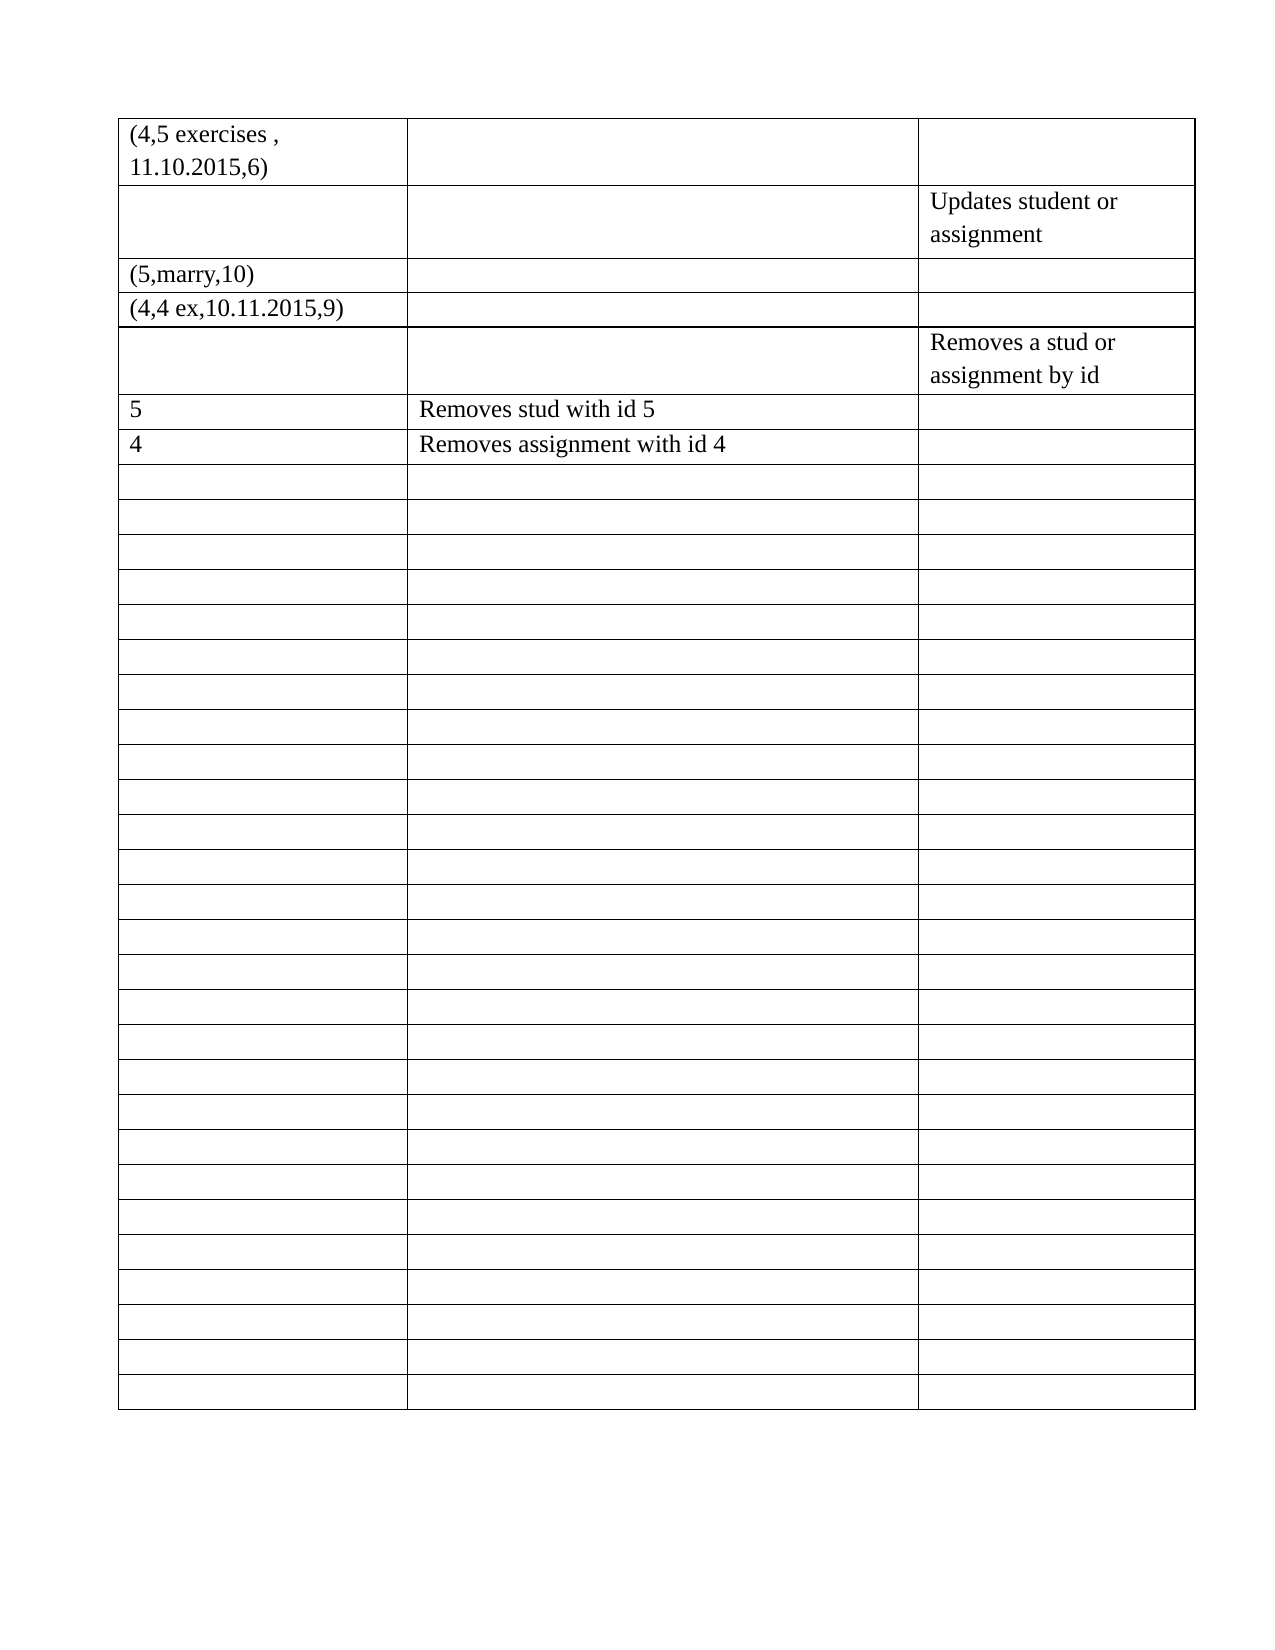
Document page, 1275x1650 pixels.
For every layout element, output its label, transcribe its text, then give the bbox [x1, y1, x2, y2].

table_cell [408, 535, 918, 568]
table_cell [408, 990, 918, 1023]
table_cell [119, 1200, 407, 1233]
table_cell [119, 1060, 407, 1093]
table_cell Removes assignment with id 4 [408, 430, 918, 463]
table_cell [408, 1095, 918, 1128]
table_cell [408, 640, 918, 673]
table_cell [119, 1130, 407, 1163]
table_cell [119, 710, 407, 743]
table_cell [119, 920, 407, 953]
table_cell Removes a stud or assignment by id [919, 328, 1194, 393]
table_cell [919, 1340, 1194, 1373]
table_cell [408, 605, 918, 638]
table_cell [919, 465, 1194, 498]
table_cell [408, 1340, 918, 1373]
table_cell [408, 259, 918, 292]
table_cell [919, 1025, 1194, 1058]
table_cell 5 [119, 395, 407, 428]
table_cell [919, 745, 1194, 778]
table_cell (4,5 exercises , 11.10.2015,6) [119, 119, 407, 185]
table_cell [119, 465, 407, 498]
table_cell [919, 1270, 1194, 1303]
table_cell Updates student or assignment [919, 186, 1194, 258]
table_cell [919, 710, 1194, 743]
table_cell [408, 1165, 918, 1198]
table_cell [119, 815, 407, 848]
table_cell [919, 955, 1194, 988]
table_cell [119, 990, 407, 1023]
table_cell [919, 1200, 1194, 1233]
table_cell [919, 1305, 1194, 1338]
table_cell [408, 293, 918, 326]
table_cell (4,4 ex,10.11.2015,9) [119, 293, 407, 326]
table_cell [408, 570, 918, 603]
table_cell [919, 1375, 1194, 1408]
table_cell [119, 745, 407, 778]
table_cell [919, 570, 1194, 603]
table_cell [119, 1340, 407, 1373]
table_cell [408, 745, 918, 778]
table_cell [919, 500, 1194, 533]
table_cell [408, 710, 918, 743]
table_cell [919, 119, 1194, 185]
table_cell [119, 640, 407, 673]
table_cell [119, 1025, 407, 1058]
table_cell [408, 1130, 918, 1163]
table_cell [919, 675, 1194, 708]
table_cell [119, 1305, 407, 1338]
table_cell [919, 920, 1194, 953]
table_cell [919, 885, 1194, 918]
table_cell [119, 328, 407, 393]
table_cell [408, 1375, 918, 1408]
table_cell [119, 850, 407, 883]
table_cell [919, 1235, 1194, 1268]
table_cell [408, 815, 918, 848]
table_cell [919, 640, 1194, 673]
table_cell [919, 815, 1194, 848]
table_cell [919, 780, 1194, 813]
table_cell [119, 500, 407, 533]
table_cell [119, 570, 407, 603]
table_cell [408, 780, 918, 813]
table_cell Removes stud with id 5 [408, 395, 918, 428]
table_cell [919, 990, 1194, 1023]
table_cell [408, 1235, 918, 1268]
table_cell [408, 500, 918, 533]
table_cell [119, 1375, 407, 1408]
table_cell [919, 850, 1194, 883]
table_cell [408, 675, 918, 708]
table_cell [119, 1095, 407, 1128]
table_cell [119, 1270, 407, 1303]
table_cell [408, 885, 918, 918]
table_cell [119, 605, 407, 638]
table_cell [408, 1270, 918, 1303]
table_cell [919, 1165, 1194, 1198]
table_cell [408, 955, 918, 988]
table_cell [119, 186, 407, 258]
table_cell (5,marry,10) [119, 259, 407, 292]
table_cell [119, 885, 407, 918]
table_cell [408, 1200, 918, 1233]
table_cell [408, 920, 918, 953]
table_cell [408, 1305, 918, 1338]
table_cell [919, 605, 1194, 638]
table_cell [119, 675, 407, 708]
table_cell [919, 1095, 1194, 1128]
table_cell [408, 850, 918, 883]
table_cell [919, 1130, 1194, 1163]
table_cell [408, 1025, 918, 1058]
table_cell [919, 1060, 1194, 1093]
table_cell [408, 465, 918, 498]
table_cell [119, 955, 407, 988]
table_cell [919, 293, 1194, 326]
table_cell [408, 328, 918, 393]
table_cell 4 [119, 430, 407, 463]
table_cell [919, 430, 1194, 463]
table_cell [919, 259, 1194, 292]
table_cell [119, 1235, 407, 1268]
table_cell [408, 119, 918, 185]
table_cell [408, 186, 918, 258]
table_cell [119, 1165, 407, 1198]
table_cell [119, 535, 407, 568]
table_cell [119, 780, 407, 813]
table_cell [919, 535, 1194, 568]
table_cell [919, 395, 1194, 428]
table_cell [408, 1060, 918, 1093]
